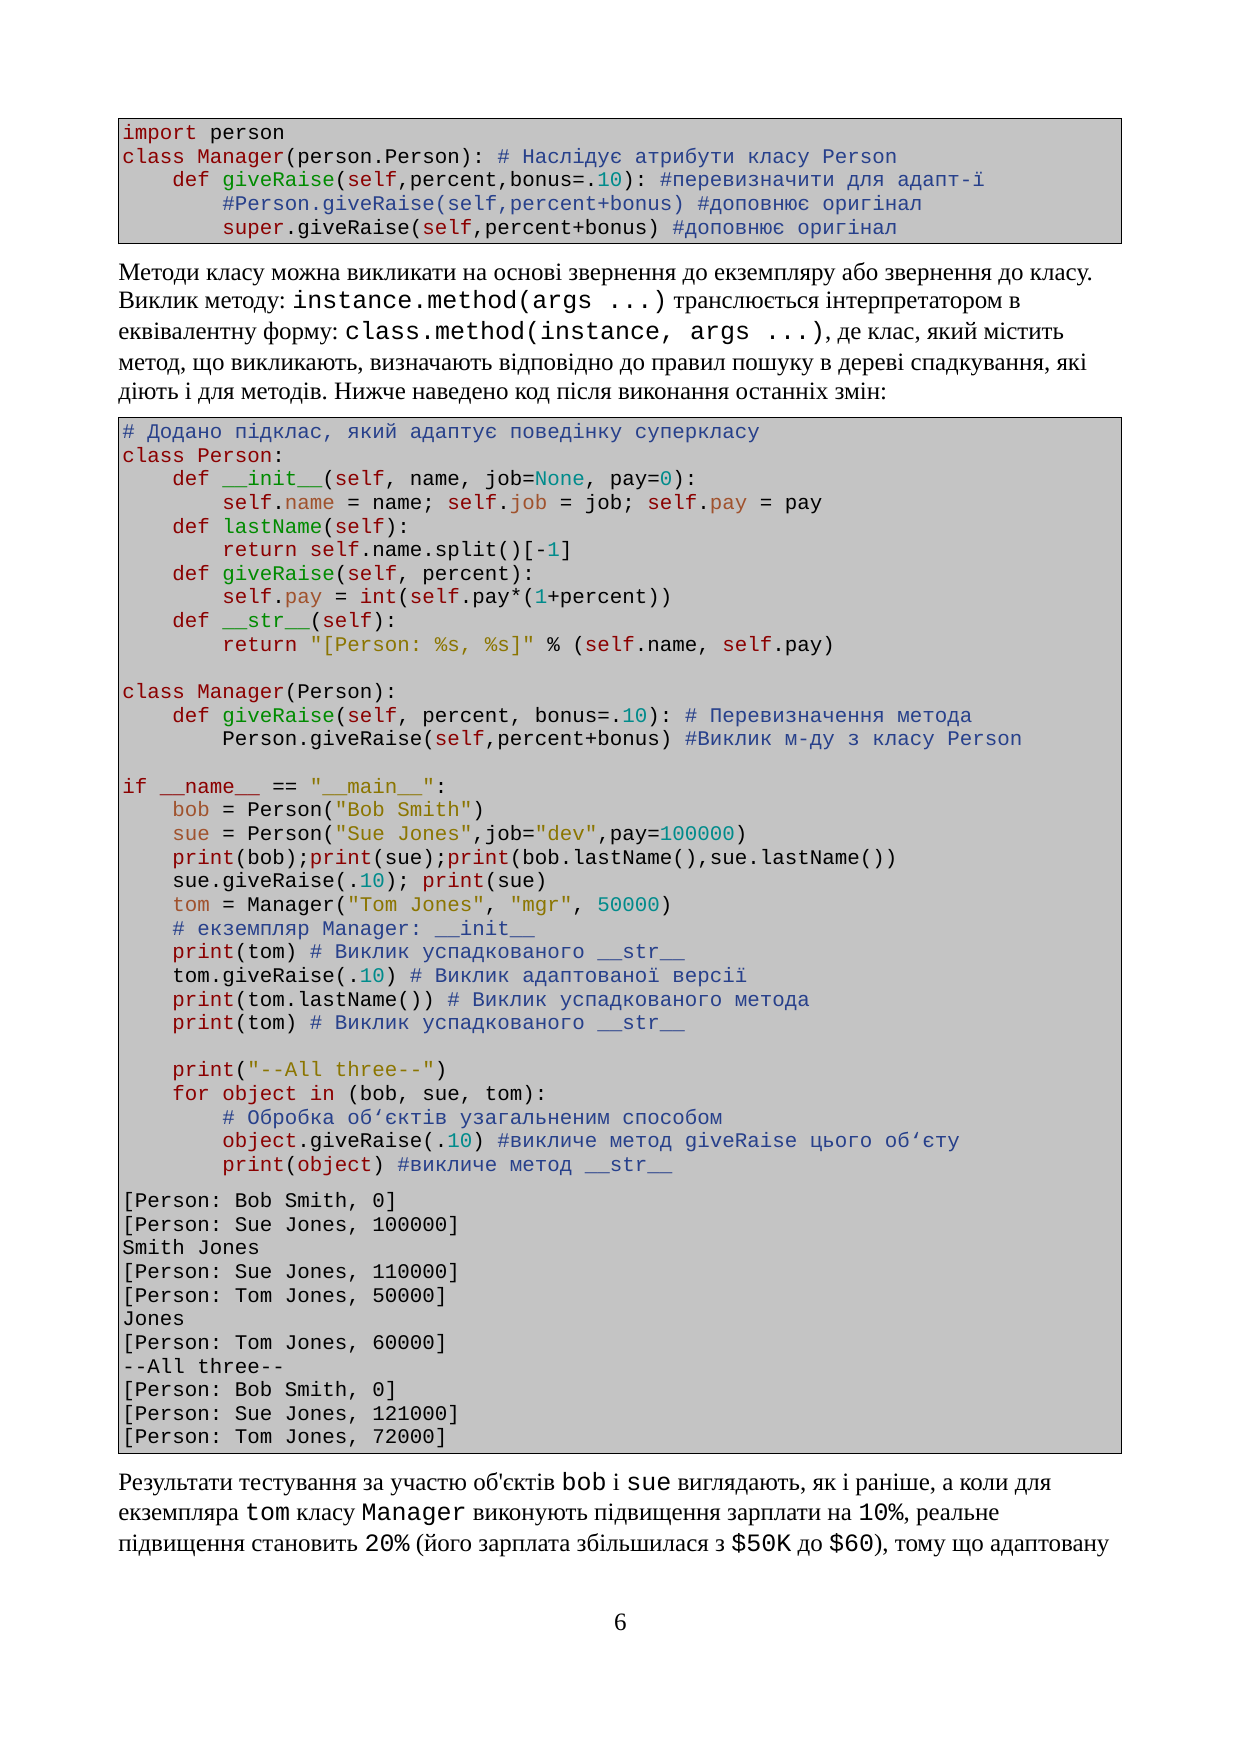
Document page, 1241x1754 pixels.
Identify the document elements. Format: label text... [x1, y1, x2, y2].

text def __str__(self): [119, 606, 1121, 630]
text [Person: Sue Jones, 100000] [119, 1210, 1121, 1233]
text Person.giveRaise(self,percent+bonus) #Виклик м-ду з класу Person [119, 724, 1121, 748]
text [Person: Tom Jones, 50000] [119, 1281, 1121, 1304]
text return "[Person: %s, %s]" % (self.name, self.pay) [119, 630, 1121, 653]
text def lastName(self): [119, 512, 1121, 535]
text self.pay = int(self.pay*(1+percent)) [119, 583, 1121, 606]
text [Person: Tom Jones, 60000] [119, 1328, 1121, 1352]
text --All three-- [119, 1352, 1121, 1375]
text tom.giveRaise(.10) # Виклик адаптованої версії [119, 961, 1121, 984]
text print("--All three--") [119, 1056, 1121, 1079]
text # Додано підклас, який адаптує поведінку суперкласу [119, 418, 1121, 441]
text print(tom.lastName()) # Виклик успадкованого метода [119, 984, 1121, 1008]
text class Person: [119, 441, 1121, 464]
text Smith Jones [119, 1233, 1121, 1257]
text print(object) #викличе метод __str__ [119, 1150, 1121, 1178]
text bob = Person("Bob Smith") [119, 795, 1121, 819]
text Результати тестування за участю об'єктів bob і sue виглядають, як і раніше, а коли для екземпляра tom класу Manager виконують підвищення зарплати на 10%, реальне підвищення становить 20% (його зарплата збільшилася з $50K до $60), тому що адаптовану [118, 1467, 1122, 1559]
text return self.name.split()[-1] [119, 535, 1121, 559]
text Jones [119, 1304, 1121, 1328]
text tom = Manager("Tom Jones", "mgr", 50000) [119, 890, 1121, 914]
text #Person.giveRaise(self,percent+bonus) #доповнює оригінал [119, 189, 1121, 213]
text print(tom) # Виклик успадкованого __str__ [119, 1008, 1121, 1032]
text sue.giveRaise(.10); print(sue) [119, 866, 1121, 890]
text super.giveRaise(self,percent+bonus) #доповнює оригінал [119, 213, 1121, 243]
text object.giveRaise(.10) #викличе метод giveRaise цього об‘єту [119, 1126, 1121, 1150]
text def giveRaise(self, percent): [119, 559, 1121, 583]
text Методи класу можна викликати на основі звернення до екземпляру або звернення до класу. Виклик методу: instance.method(args ...) транслюється інтерпретатором в еквівалентну форму: class.method(instance, args ...), де клас, який містить метод, що викликають, визначають відповідно до правил пошуку в дереві спадкування, які діють і для методів. Нижче наведено код після виконання останніх змін: [118, 257, 1122, 404]
text print(tom) # Виклик успадкованого __str__ [119, 937, 1121, 961]
text def giveRaise(self, percent, bonus=.10): # Перевизначення метода [119, 701, 1121, 724]
text class Manager(person.Person): # Наслідує атрибути класу Person [119, 142, 1121, 165]
text sue = Person("Sue Jones",job="dev",pay=100000) [119, 819, 1121, 843]
text [Person: Tom Jones, 72000] [119, 1423, 1121, 1453]
text # екземпляр Manager: __init__ [119, 914, 1121, 937]
text for object in (bob, sue, tom): [119, 1079, 1121, 1103]
text [Person: Sue Jones, 110000] [119, 1257, 1121, 1281]
text # Обробка об‘єктів узагальненим способом [119, 1103, 1121, 1126]
text import person [119, 119, 1121, 142]
text [Person: Bob Smith, 0] [119, 1186, 1121, 1210]
text [Person: Bob Smith, 0] [119, 1375, 1121, 1399]
text if __name__ == "__main__": [119, 772, 1121, 795]
text self.name = name; self.job = job; self.pay = pay [119, 488, 1121, 512]
text [Person: Sue Jones, 121000] [119, 1399, 1121, 1423]
text def __init__(self, name, job=None, pay=0): [119, 464, 1121, 488]
text def giveRaise(self,percent,bonus=.10): #перевизначити для адапт-ї [119, 165, 1121, 189]
text print(bob);print(sue);print(bob.lastName(),sue.lastName()) [119, 843, 1121, 866]
text class Manager(Person): [119, 677, 1121, 701]
